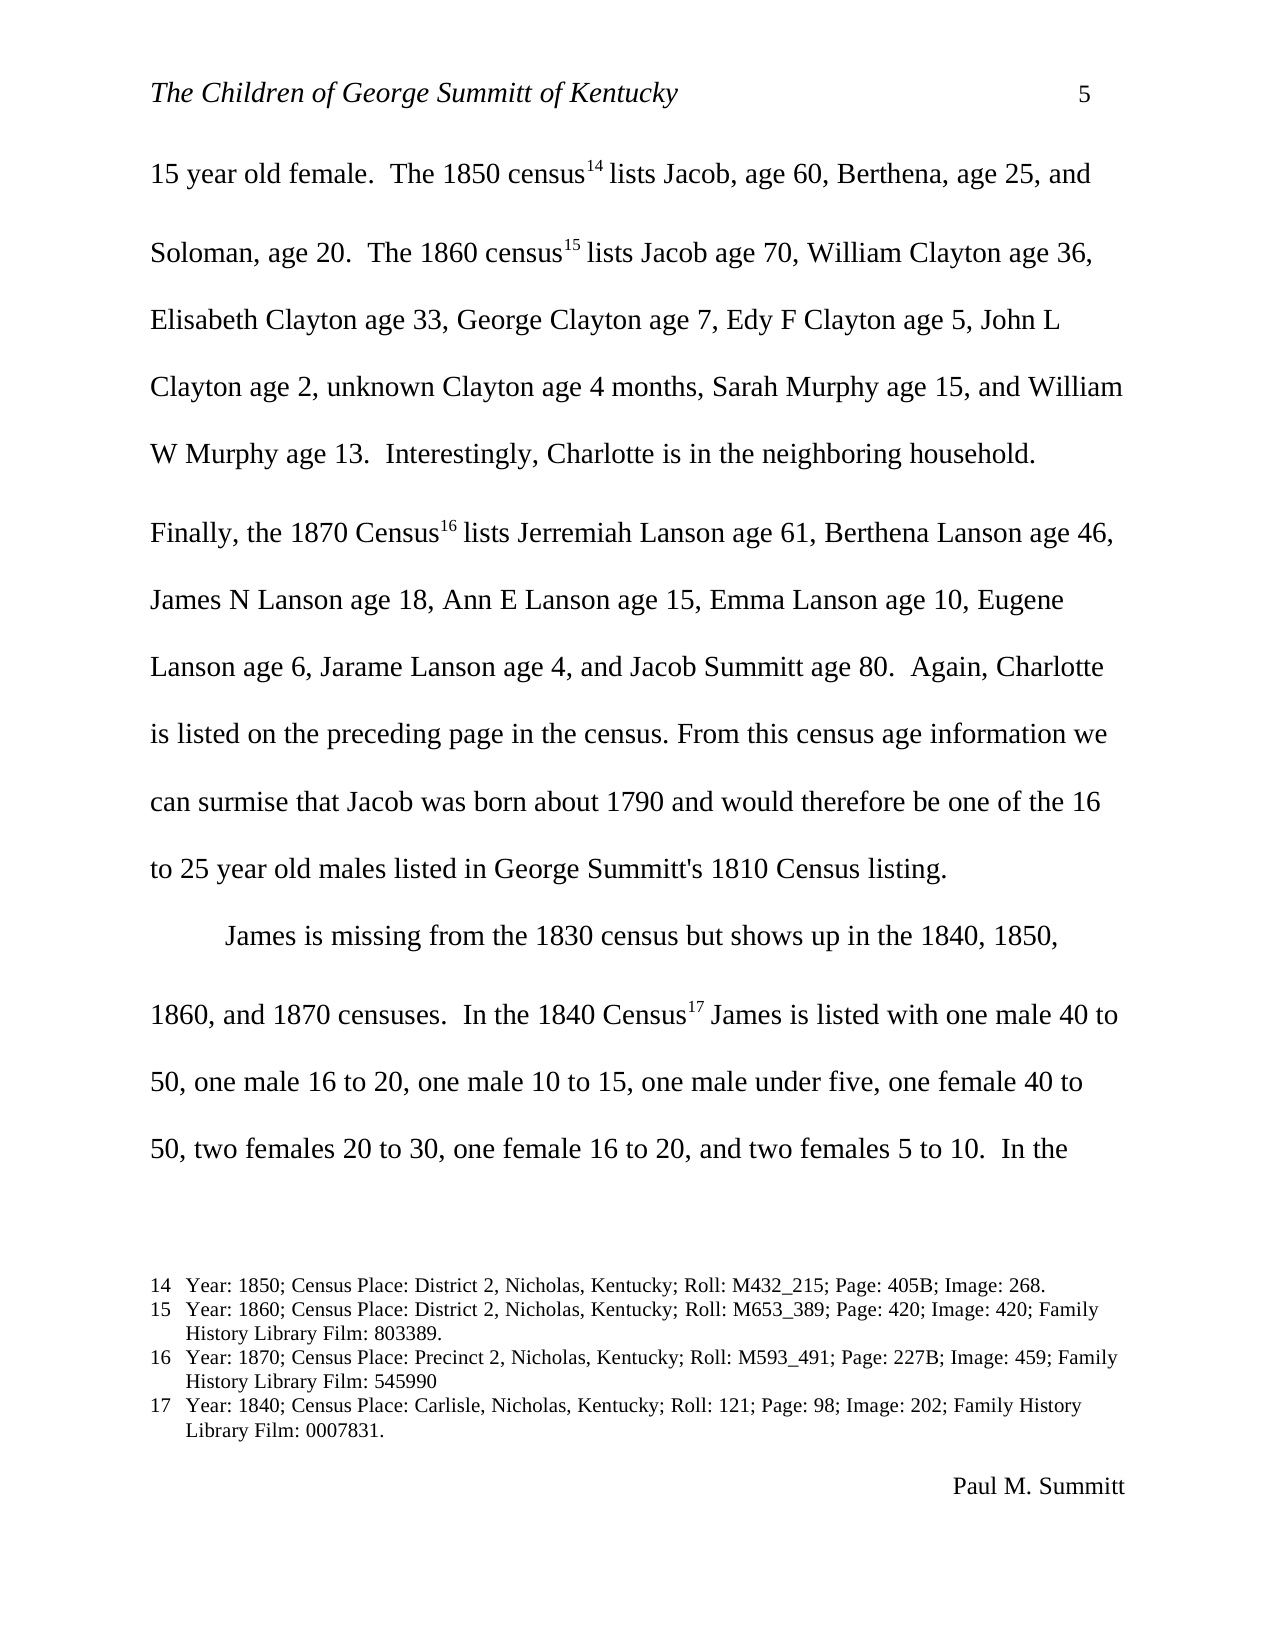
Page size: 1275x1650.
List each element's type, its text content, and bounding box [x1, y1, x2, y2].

text Year: 1840; Census Place: Carlisle, Nicholas, Kentucky; Roll: 121; Page: 98; Image: 202; Family History Library Film: 0007831. [150, 1393, 1125, 1441]
text Year: 1870; Census Place: Precinct 2, Nicholas, Kentucky; Roll: M593_491; Page: 227B; Image: 459; Family History Library Film: 545990 [150, 1345, 1125, 1393]
text Year: 1860; Census Place: District 2, Nicholas, Kentucky; Roll: M653_389; Page: 420; Image: 420; Family History Library Film: 803389. [150, 1297, 1125, 1345]
text Year: 1850; Census Place: District 2, Nicholas, Kentucky; Roll: M432_215; Page: 405B; Image: 268. [150, 1273, 1125, 1297]
text James is missing from the 1830 census but shows up in the 1840, 1850, 1860, and 1870 censuses. In the 1840 Census James is listed with one male 40 to 50, one male 16 to 20, one male 10 to 15, one male under five, one female 40 to 50, two females 20 to 30, one female 16 to 20, and two females 5 to 10. In the [150, 918, 1125, 1165]
text 15 year old female. The 1850 census lists Jacob, age 60, Berthena, age 25, and Soloman, age 20. The 1860 census lists Jacob age 70, William Clayton age 36, Elisabeth Clayton age 33, George Clayton age 7, Edy F Clayton age 5, John L Clayton age 2, unknown Clayton age 4 months, Sarah Murphy age 15, and William W Murphy age 13. Interestingly, Charlotte is in the neighboring household. Finally, the 1870 Census lists Jerremiah Lanson age 61, Berthena Lanson age 46, James N Lanson age 18, Ann E Lanson age 15, Emma Lanson age 10, Eugene Lanson age 6, Jarame Lanson age 4, and Jacob Summitt age 80. Again, Charlotte is listed on the preceding page in the census. From this census age information we can surmise that Jacob was born about 1790 and would therefore be one of the 16 to 25 year old males listed in George Summitt's 1810 Census listing. [150, 150, 1125, 884]
